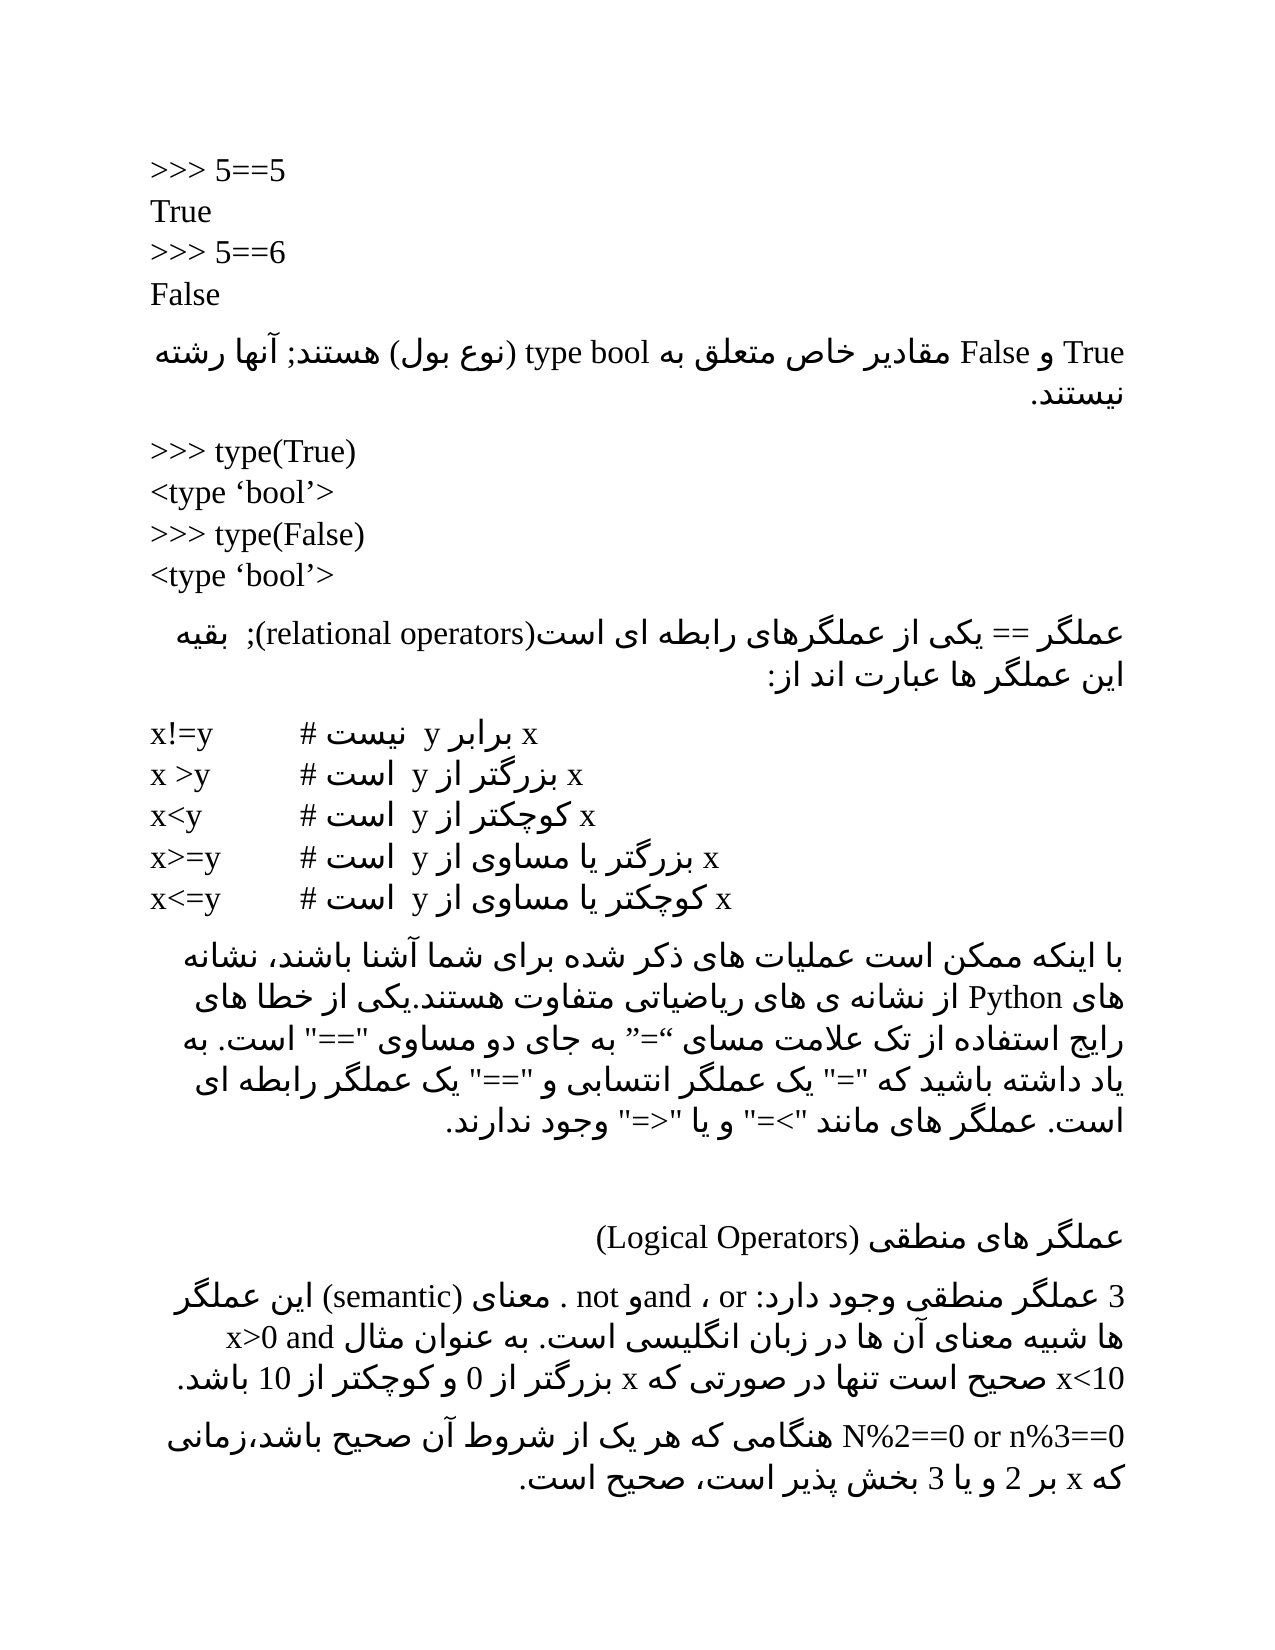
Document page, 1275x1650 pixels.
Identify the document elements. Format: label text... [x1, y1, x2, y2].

text >>> type(True) <type ‘bool’> >>> type(False) <type ‘bool’> [150, 431, 1125, 594]
text N%2==0 or n%3==0 هنگامی که هر یک از شروط آن صحیح باشد،زمانی که x بر 2 و یا 3 بخش پذیر است، صحیح است. [150, 1417, 1125, 1496]
text True و False مقادیر خاص متعلق به type bool (نوع بول) هستند; آنها رشته نیستند. [150, 332, 1125, 412]
text >>> 5==5 True >>> 5==6 False [150, 150, 1125, 312]
text عملگر های منطقی (Logical Operators) [150, 1218, 1125, 1256]
text با اینکه ممکن است عملیات های ذکر شده برای شما آشنا باشند، نشانه های Python از نشانه ی های ریاضیاتی متفاوت هستند.یکی از خطا های رایج استفاده از تک علامت مسای “=” به جای دو مساوی "==" است. به یاد داشته باشید که "=" یک عملگر انتسابی و "==" یک عملگر رابطه ای است. عملگر های مانند ">=" و یا "<=" وجود ندارند. [150, 936, 1125, 1140]
text x!=y # نیست y برابر x x >y # است y بزرگتر از x x<y # است y کوچکتر از x x>=y # است y بزرگتر یا مساوی از x x<=y # است y کوچکتر یا مساوی از x [150, 713, 1125, 917]
text عملگر == یکی از عملگرهای رابطه ای است(relational operators); بقیه این عملگر ها عبارت اند از: [150, 613, 1125, 693]
text 3 عملگر منطقی وجود دارد: and ، orو not . معنای (semantic) این عملگر ها شبیه معنای آن ها در زبان انگلیسی است. به عنوان مثال x>0 and x<10 صحیح است تنها در صورتی که x بزرگتر از 0 و کوچکتر از 10 باشد. [150, 1276, 1125, 1397]
